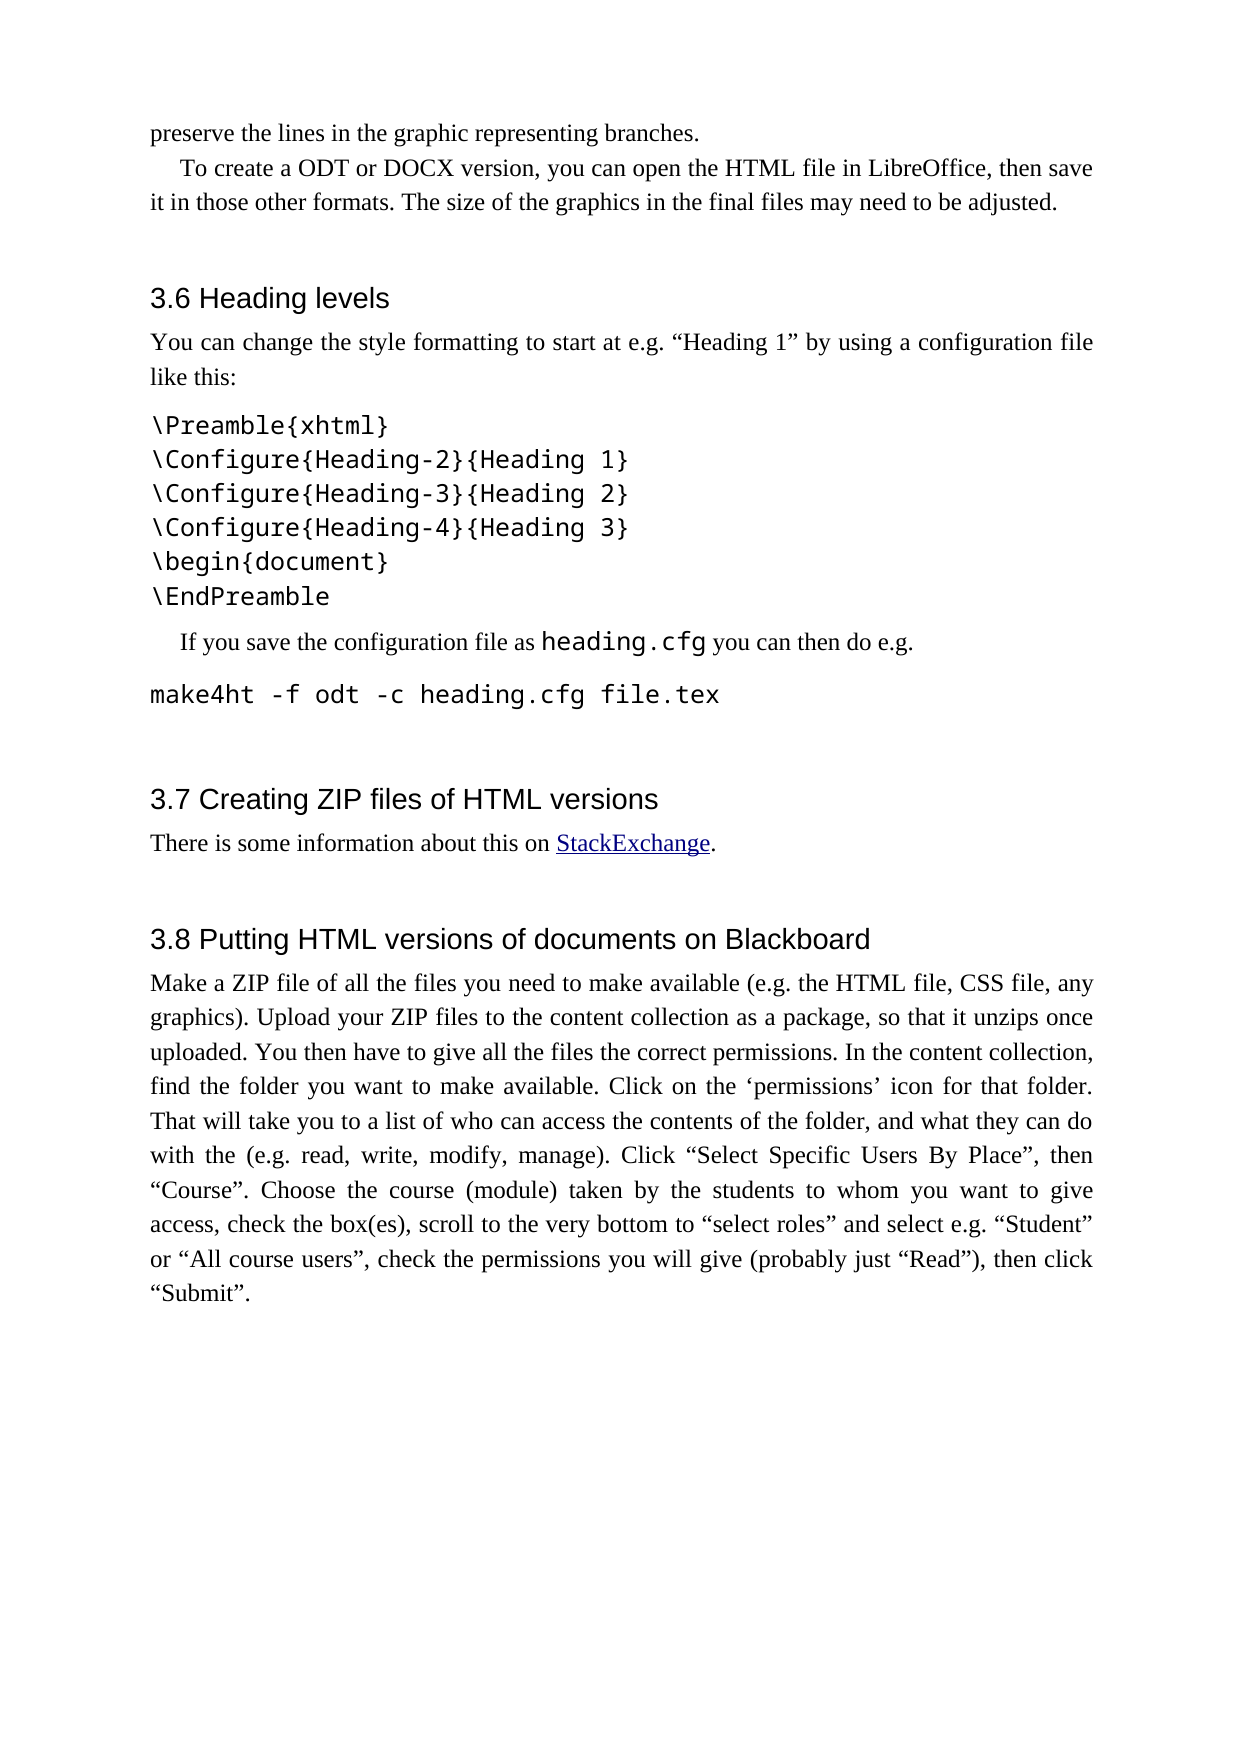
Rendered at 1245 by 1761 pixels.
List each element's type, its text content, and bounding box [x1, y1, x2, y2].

text preserve the lines in the graphic representing branches. [150, 118, 1095, 147]
text make4ht -f odt -c heading.cfg file.tex [150, 677, 1095, 711]
text If you save the configuration file as heading.cfg you can then do e.g. [150, 624, 1095, 658]
text \Preamble{xhtml} \Configure{Heading-2}{Heading 1} \Configure{Heading-3}{Heading 2} \Configure{Heading-4}{Heading 3} \begin{document} \EndPreamble [150, 408, 1095, 612]
text There is some information about this on StackExchange. [150, 828, 1095, 857]
text To create a ODT or DOCX version, you can open the HTML file in LibreOffice, then save it in those other formats. The size of the graphics in the final files may need to be adjusted. [150, 153, 1095, 216]
subtitle 3.6 Heading levels [150, 281, 1095, 314]
text Make a ZIP file of all the files you need to make available (e.g. the HTML file, CSS file, any graphics). Upload your ZIP files to the content collection as a package, so that it unzips once uploaded. You then have to give all the files the correct permissions. In the content collection, find the folder you want to make available. Click on the ‘permissions’ icon for that folder. That will take you to a list of who can access the contents of the folder, and what they can do with the (e.g. read, write, modify, manage). Click “Select Specific Users By Place”, then “Course”. Choose the course (module) taken by the students to whom you want to give access, check the box(es), scroll to the very bottom to “select roles” and select e.g. “Student” or “All course users”, check the permissions you will give (probably just “Read”), then click “Submit”. [150, 968, 1095, 1307]
subtitle 3.7 Creating ZIP files of HTML versions [150, 782, 1095, 815]
text You can change the style formatting to start at e.g. “Heading 1” by using a configuration file like this: [150, 327, 1095, 390]
subtitle 3.8 Putting HTML versions of documents on Blackboard [150, 922, 1095, 955]
